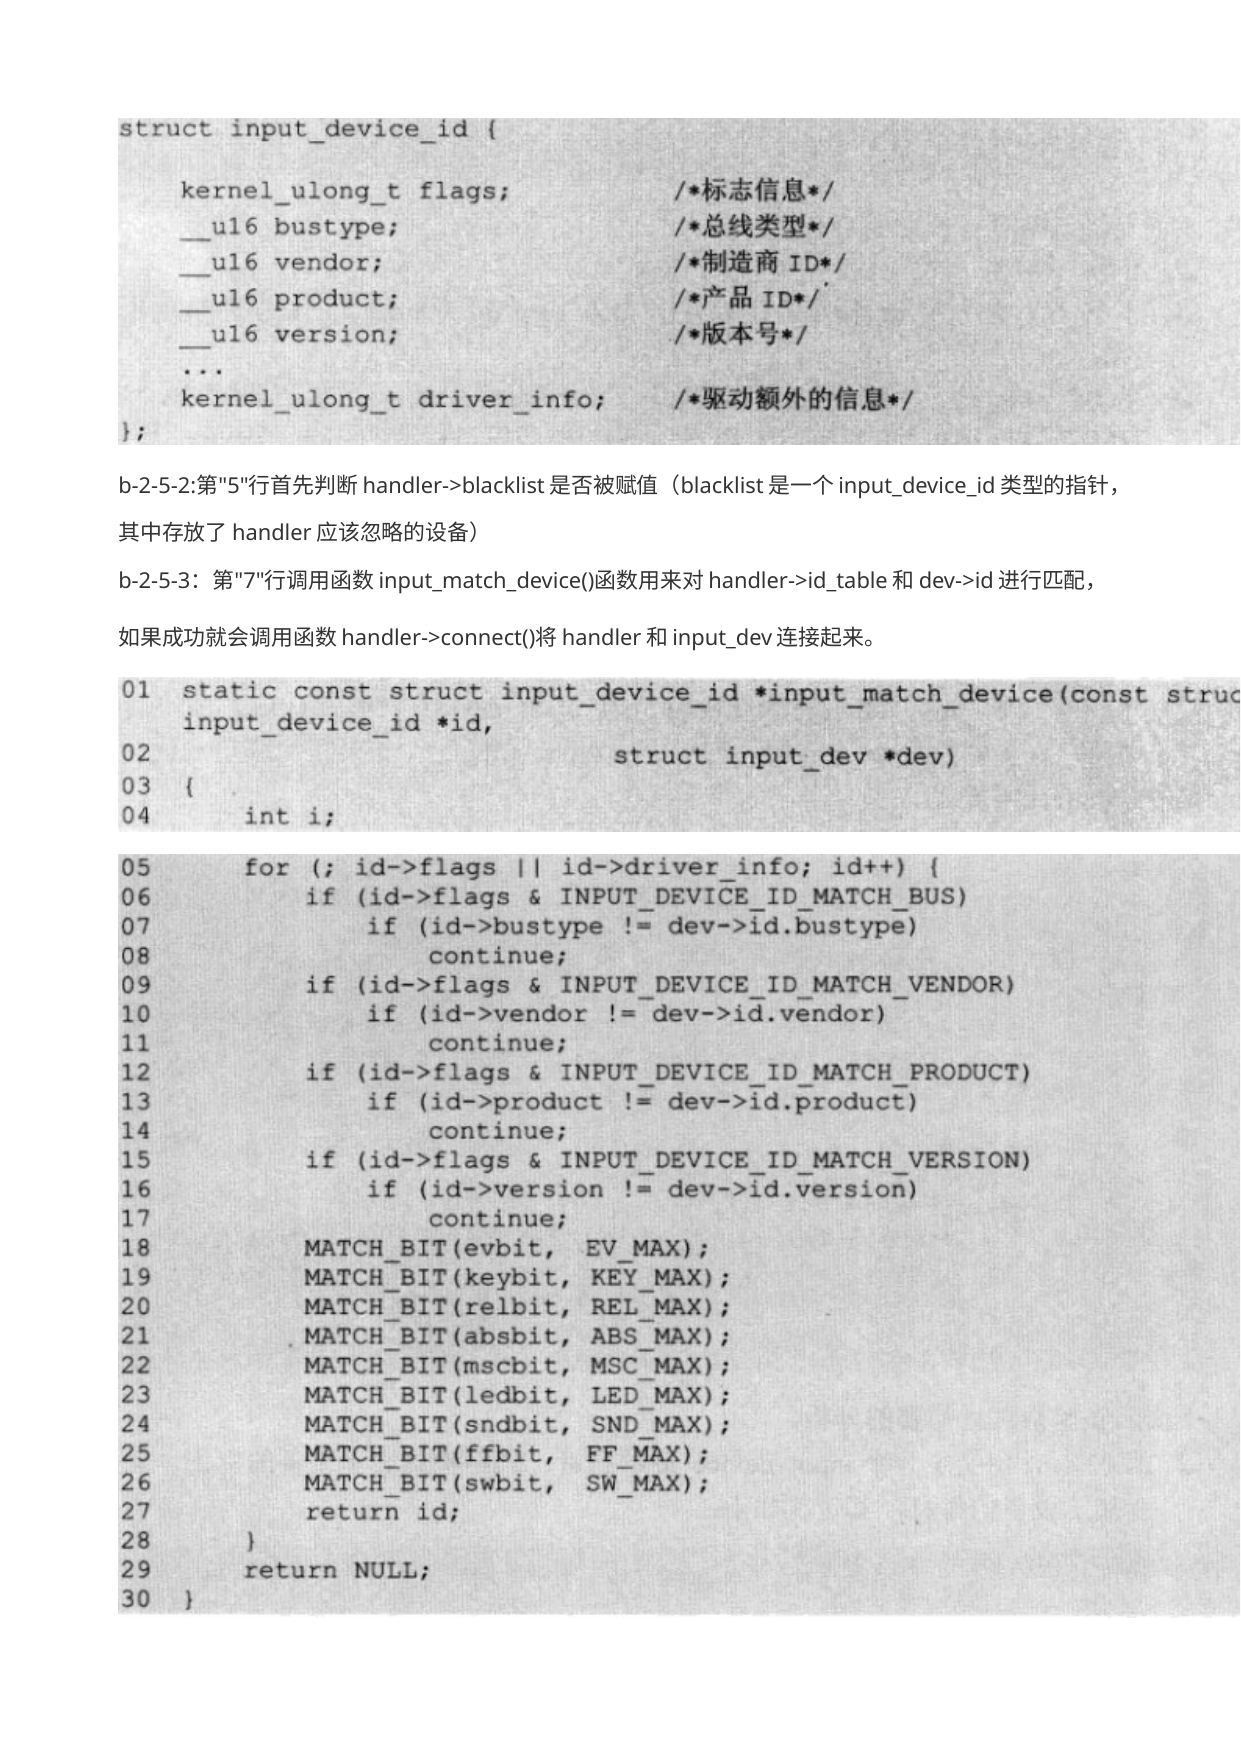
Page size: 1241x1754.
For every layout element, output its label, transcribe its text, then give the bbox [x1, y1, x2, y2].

picture [118, 118, 1241, 445]
picture [118, 677, 1241, 832]
picture [118, 854, 1241, 1618]
text b-2-5-2:第"5"行首先判断handler->blacklist是否被赋值（blacklist是一个input_device_id类型的指针，其中存放了handler应该忽略的设备） [118, 468, 1122, 547]
text b-2-5-3：第"7"行调用函数input_match_device()函数用来对handler->id_table和dev->id进行匹配，如果成功就会调用函数handler->connect()将handler和input_dev连接起来。 [118, 563, 1122, 652]
